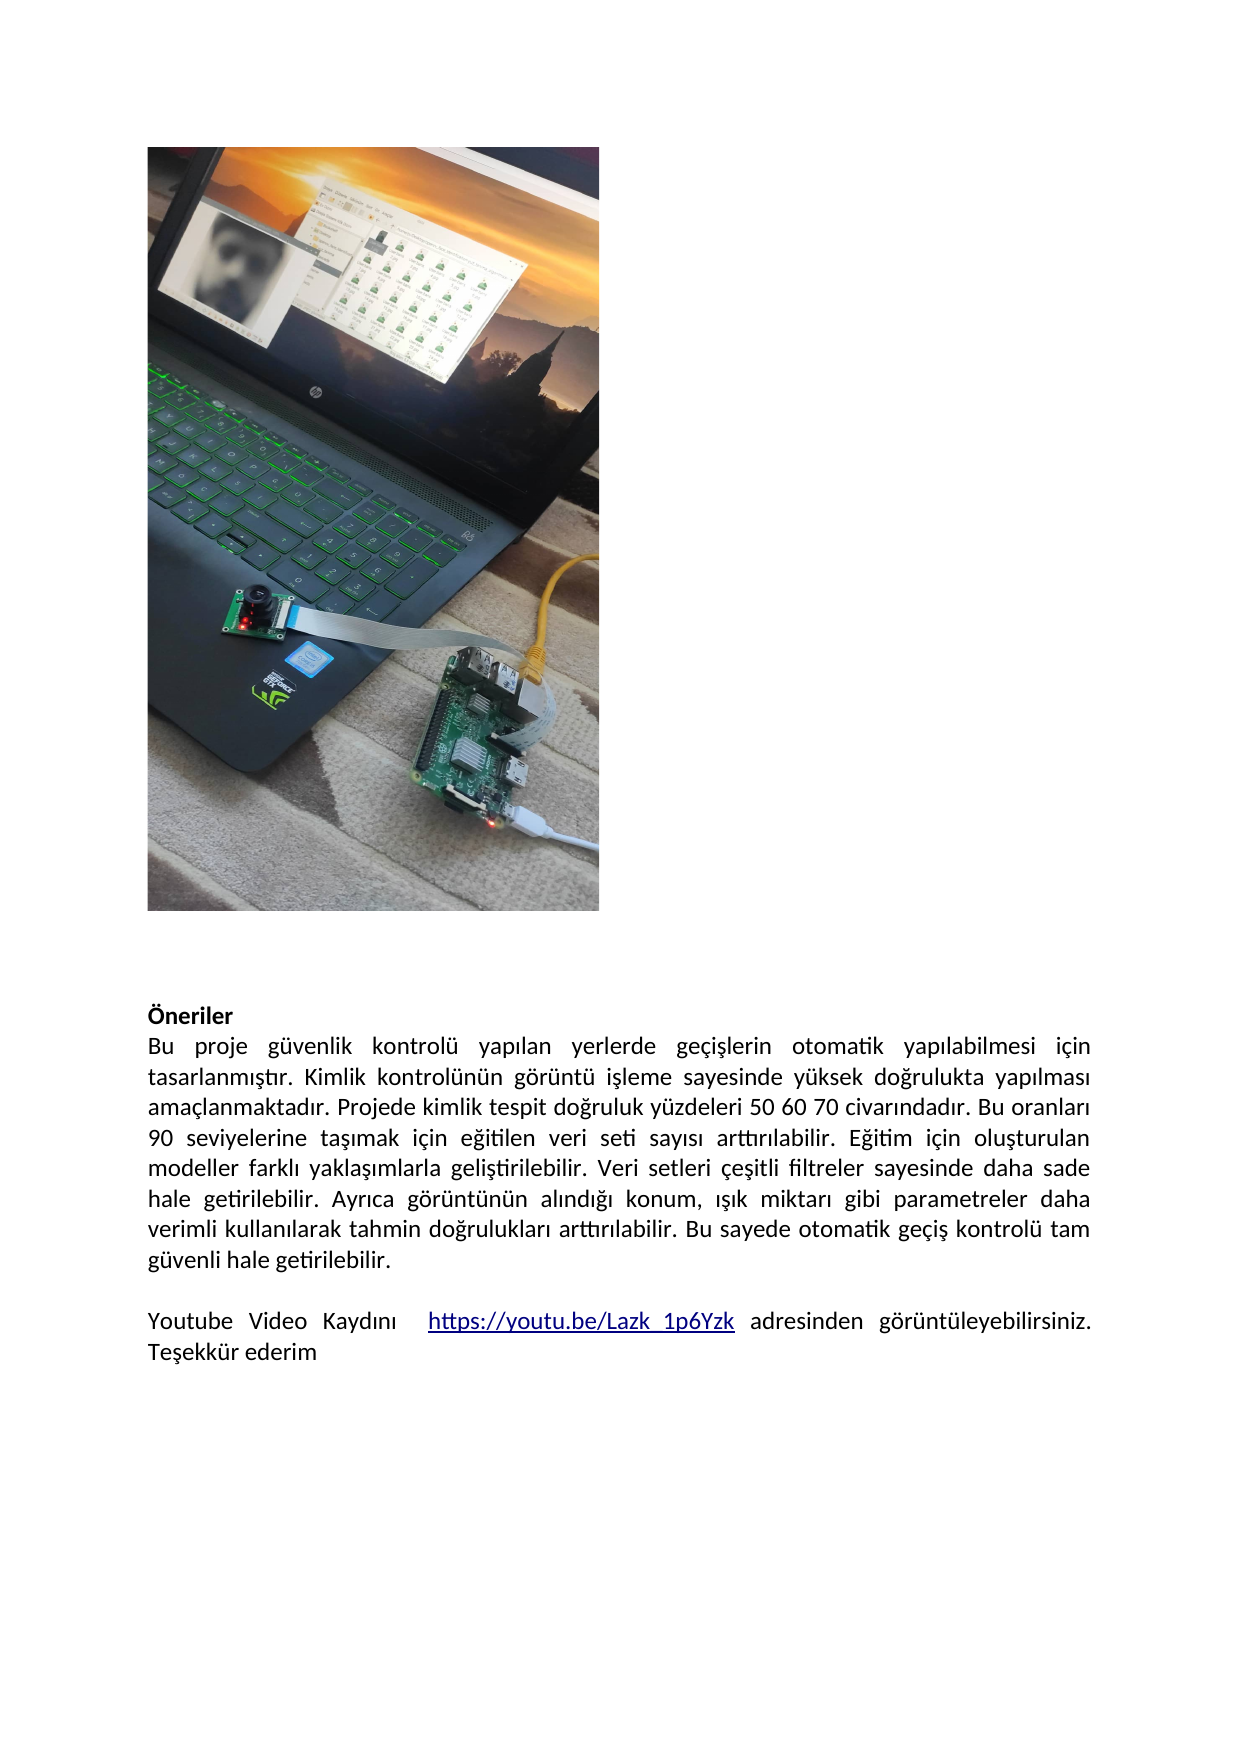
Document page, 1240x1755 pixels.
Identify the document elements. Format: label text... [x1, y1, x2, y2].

text Öneriler [148, 1000, 1092, 1030]
text Bu proje güvenlik kontrolü yapılan yerlerde geçişlerin otomatik yapılabilmesi için tasarlanmıştır. Kimlik kontrolünün görüntü işleme sayesinde yüksek doğrulukta yapılması amaçlanmaktadır. Projede kimlik tespit doğruluk yüzdeleri 50 60 70 civarındadır. Bu oranları 90 seviyelerine taşımak için eğitilen veri seti sayısı arttırılabilir. Eğitim için oluşturulan modeller farklı yaklaşımlarla geliştirilebilir. Veri setleri çeşitli filtreler sayesinde daha sade hale getirilebilir. Ayrıca görüntünün alındığı konum, ışık miktarı gibi parametreler daha verimli kullanılarak tahmin doğrulukları arttırılabilir. Bu sayede otomatik geçiş kontrolü tam güvenli hale getirilebilir. [148, 1030, 1092, 1274]
text Youtube Video Kaydını https://youtu.be/Lazk_1p6Yzk adresinden görüntüleyebilirsiniz. Teşekkür ederim [148, 1305, 1092, 1366]
